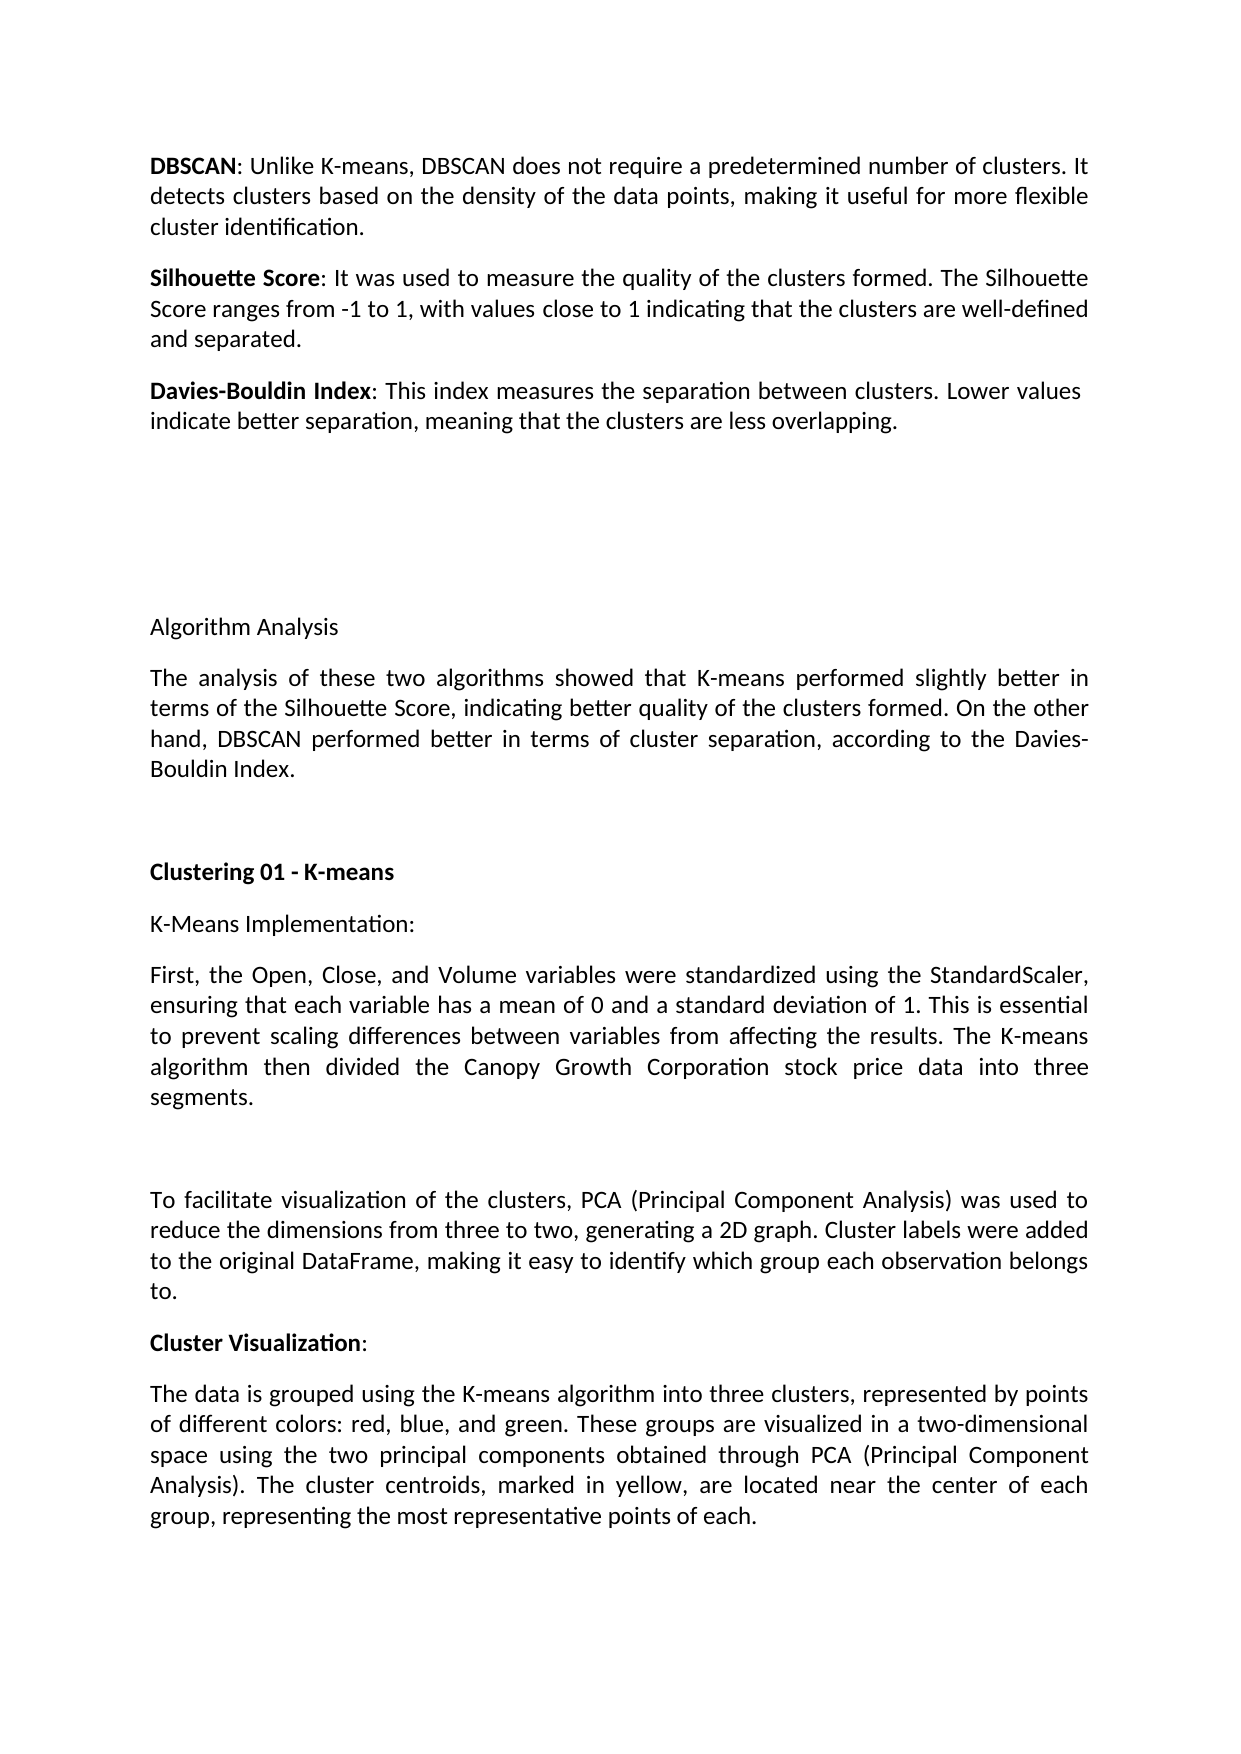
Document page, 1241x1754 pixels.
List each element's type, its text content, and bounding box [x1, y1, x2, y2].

text First, the Open, Close, and Volume variables were standardized using the StandardScaler, ensuring that each variable has a mean of 0 and a standard deviation of 1. This is essential to prevent scaling differences between variables from affecting the results. The K-means algorithm then divided the Canopy Growth Corporation stock price data into three segments. [150, 959, 1090, 1112]
text The analysis of these two algorithms showed that K-means performed slightly better in terms of the Silhouette Score, indicating better quality of the clusters formed. On the other hand, DBSCAN performed better in terms of cluster separation, according to the Davies-Bouldin Index. [150, 662, 1090, 784]
text Algorithm Analysis [150, 611, 1090, 641]
text Cluster Visualization: [150, 1327, 1090, 1357]
text DBSCAN: Unlike K-means, DBSCAN does not require a predetermined number of clusters. It detects clusters based on the density of the data points, making it useful for more flexible cluster identification. [150, 150, 1090, 242]
text Davies-Bouldin Index: This index measures the separation between clusters. Lower values ​​indicate better separation, meaning that the clusters are less overlapping. [150, 375, 1090, 436]
text Silhouette Score: It was used to measure the quality of the clusters formed. The Silhouette Score ranges from -1 to 1, with values ​​close to 1 indicating that the clusters are well-defined and separated. [150, 262, 1090, 354]
text To facilitate visualization of the clusters, PCA (Principal Component Analysis) was used to reduce the dimensions from three to two, generating a 2D graph. Cluster labels were added to the original DataFrame, making it easy to identify which group each observation belongs to. [150, 1184, 1090, 1306]
text Clustering 01 - K-means [150, 856, 1090, 887]
text The data is grouped using the K-means algorithm into three clusters, represented by points of different colors: red, blue, and green. These groups are visualized in a two-dimensional space using the two principal components obtained through PCA (Principal Component Analysis). The cluster centroids, marked in yellow, are located near the center of each group, representing the most representative points of each. [150, 1378, 1090, 1531]
text K-Means Implementation: [150, 908, 1090, 938]
